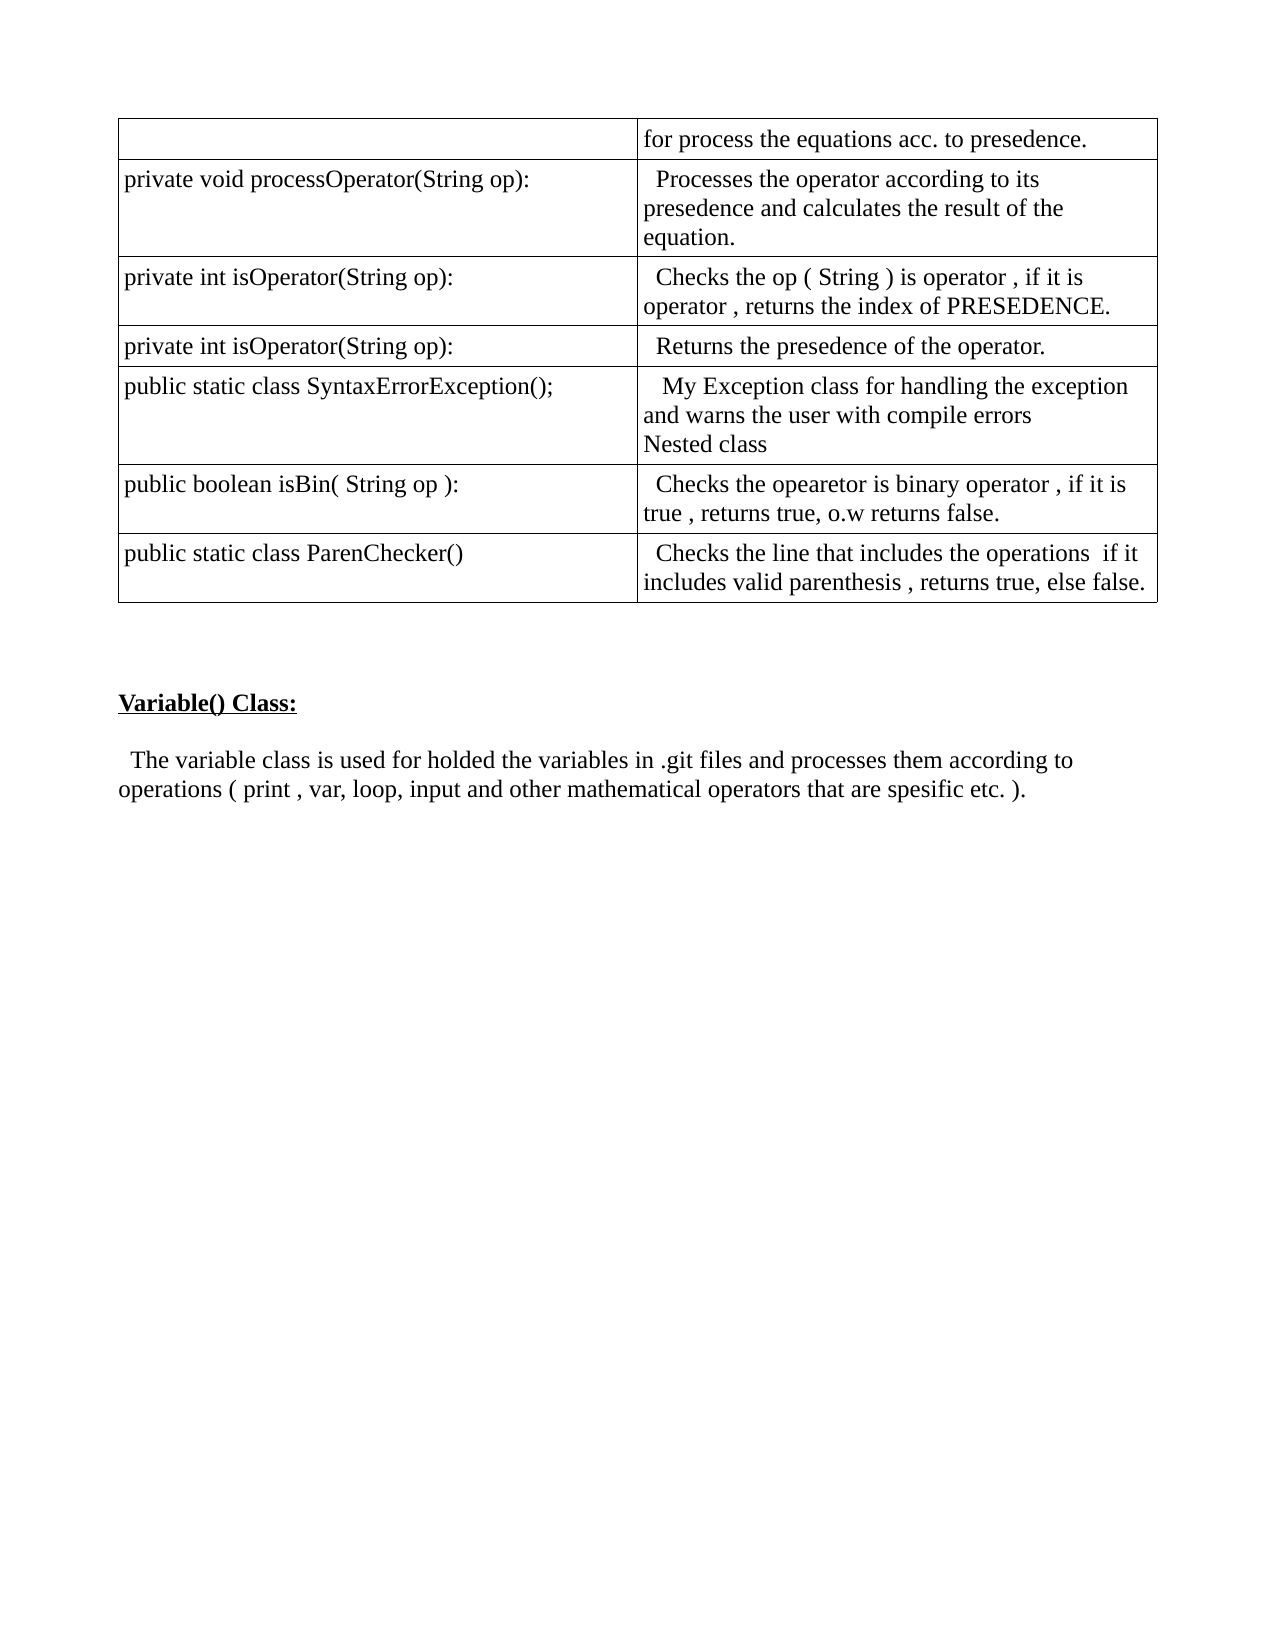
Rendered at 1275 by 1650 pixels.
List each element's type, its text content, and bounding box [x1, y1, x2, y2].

table_cell public static class SyntaxErrorException(); [119, 367, 637, 463]
table_cell Checks the opearetor is binary operator , if it is true , returns true, o.w returns false. [638, 465, 1157, 532]
text The variable class is used for holded the variables in .git files and processes them according to operations ( print , var, loop, input and other mathematical operators that are spesific etc. ). [118, 745, 1157, 803]
table_cell for process the equations acc. to presedence. [638, 119, 1157, 158]
table_cell My Exception class for handling the exception and warns the user with compile errors Nested class [638, 367, 1157, 463]
table_cell Checks the op ( String ) is operator , if it is operator , returns the index of PRESEDENCE. [638, 257, 1157, 325]
table_cell Processes the operator according to its presedence and calculates the result of the equation. [638, 160, 1157, 256]
table_cell private int isOperator(String op): [119, 326, 637, 366]
text Variable() Class: [118, 688, 1157, 717]
table_cell private void processOperator(String op): [119, 160, 637, 256]
table_cell Checks the line that includes the operations if it includes valid parenthesis , returns true, else false. [638, 534, 1157, 602]
table_cell private int isOperator(String op): [119, 257, 637, 325]
table_cell public boolean isBin( String op ): [119, 465, 637, 532]
table_cell Returns the presedence of the operator. [638, 326, 1157, 366]
table_cell [119, 119, 637, 158]
table_cell public static class ParenChecker() [119, 534, 637, 602]
